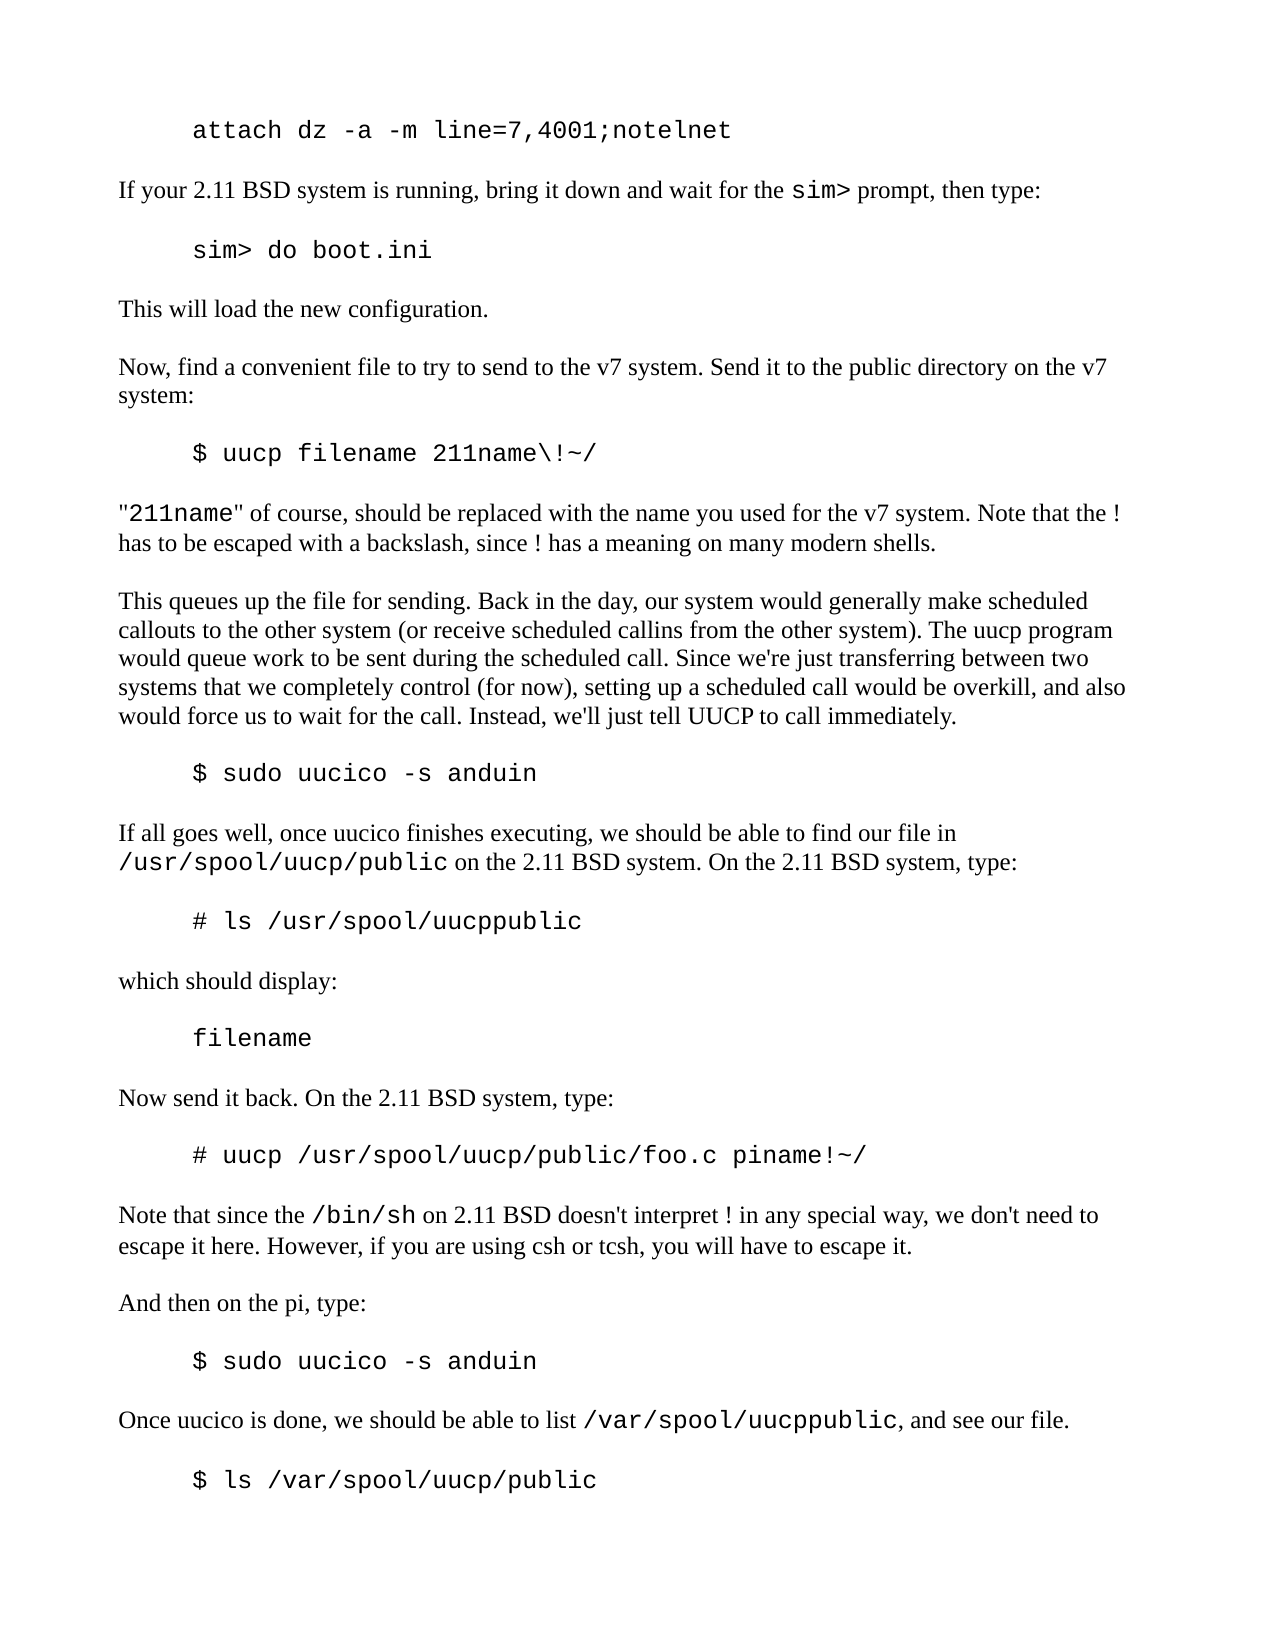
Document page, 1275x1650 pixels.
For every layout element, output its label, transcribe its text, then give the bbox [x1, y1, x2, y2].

text attach dz -a -m line=7,4001;notelnet [118, 118, 1157, 146]
text # ls /usr/spool/uucppublic [118, 906, 1157, 937]
text escape it here. However, if you are using csh or tcsh, you will have to escape it. [118, 1231, 1157, 1260]
text If all goes well, once uucico finishes executing, we should be able to find our file in /usr/spool/uucp/public on the 2.11 BSD system. On the 2.11 BSD system, type: [118, 818, 1157, 878]
text $ sudo uucico -s anduin [118, 1346, 1157, 1377]
text This queues up the file for sending. Back in the day, our system would generally make scheduled callouts to the other system (or receive scheduled callins from the other system). The uucp program would queue work to be sent during the scheduled call. Since we're just transferring between two systems that we completely control (for now), setting up a scheduled call would be overkill, and also would force us to wait for the call. Instead, we'll just tell UUCP to call immediately. [118, 586, 1157, 730]
text Note that since the /bin/sh on 2.11 BSD doesn't interpret ! in any special way, we don't need to [118, 1200, 1157, 1231]
text If your 2.11 BSD system is running, bring it down and wait for the sim> prompt, then type: [118, 175, 1157, 206]
text Now, find a convenient file to try to send to the v7 system. Send it to the public directory on the v7 system: [118, 352, 1157, 409]
text And then on the pi, type: [118, 1288, 1157, 1317]
text # uucp /usr/spool/uucp/public/foo.c piname!~/ [118, 1141, 1157, 1171]
text $ sudo uucico -s anduin [118, 758, 1157, 789]
text $ uucp filename 211name\!~/ [118, 438, 1157, 469]
text $ ls /var/spool/uucp/public [118, 1465, 1157, 1496]
text which should display: [118, 966, 1157, 995]
text sim> do boot.ini [118, 235, 1157, 266]
text "211name" of course, should be replaced with the name you used for the v7 system. Note that the ! has to be escaped with a backslash, since ! has a meaning on many modern shells. [118, 498, 1157, 557]
text This will load the new configuration. [118, 294, 1157, 323]
text Once uucico is done, we should be able to list /var/spool/uucppublic, and see our file. [118, 1406, 1157, 1436]
text filename [118, 1023, 1157, 1054]
text Now send it back. On the 2.11 BSD system, type: [118, 1083, 1157, 1112]
